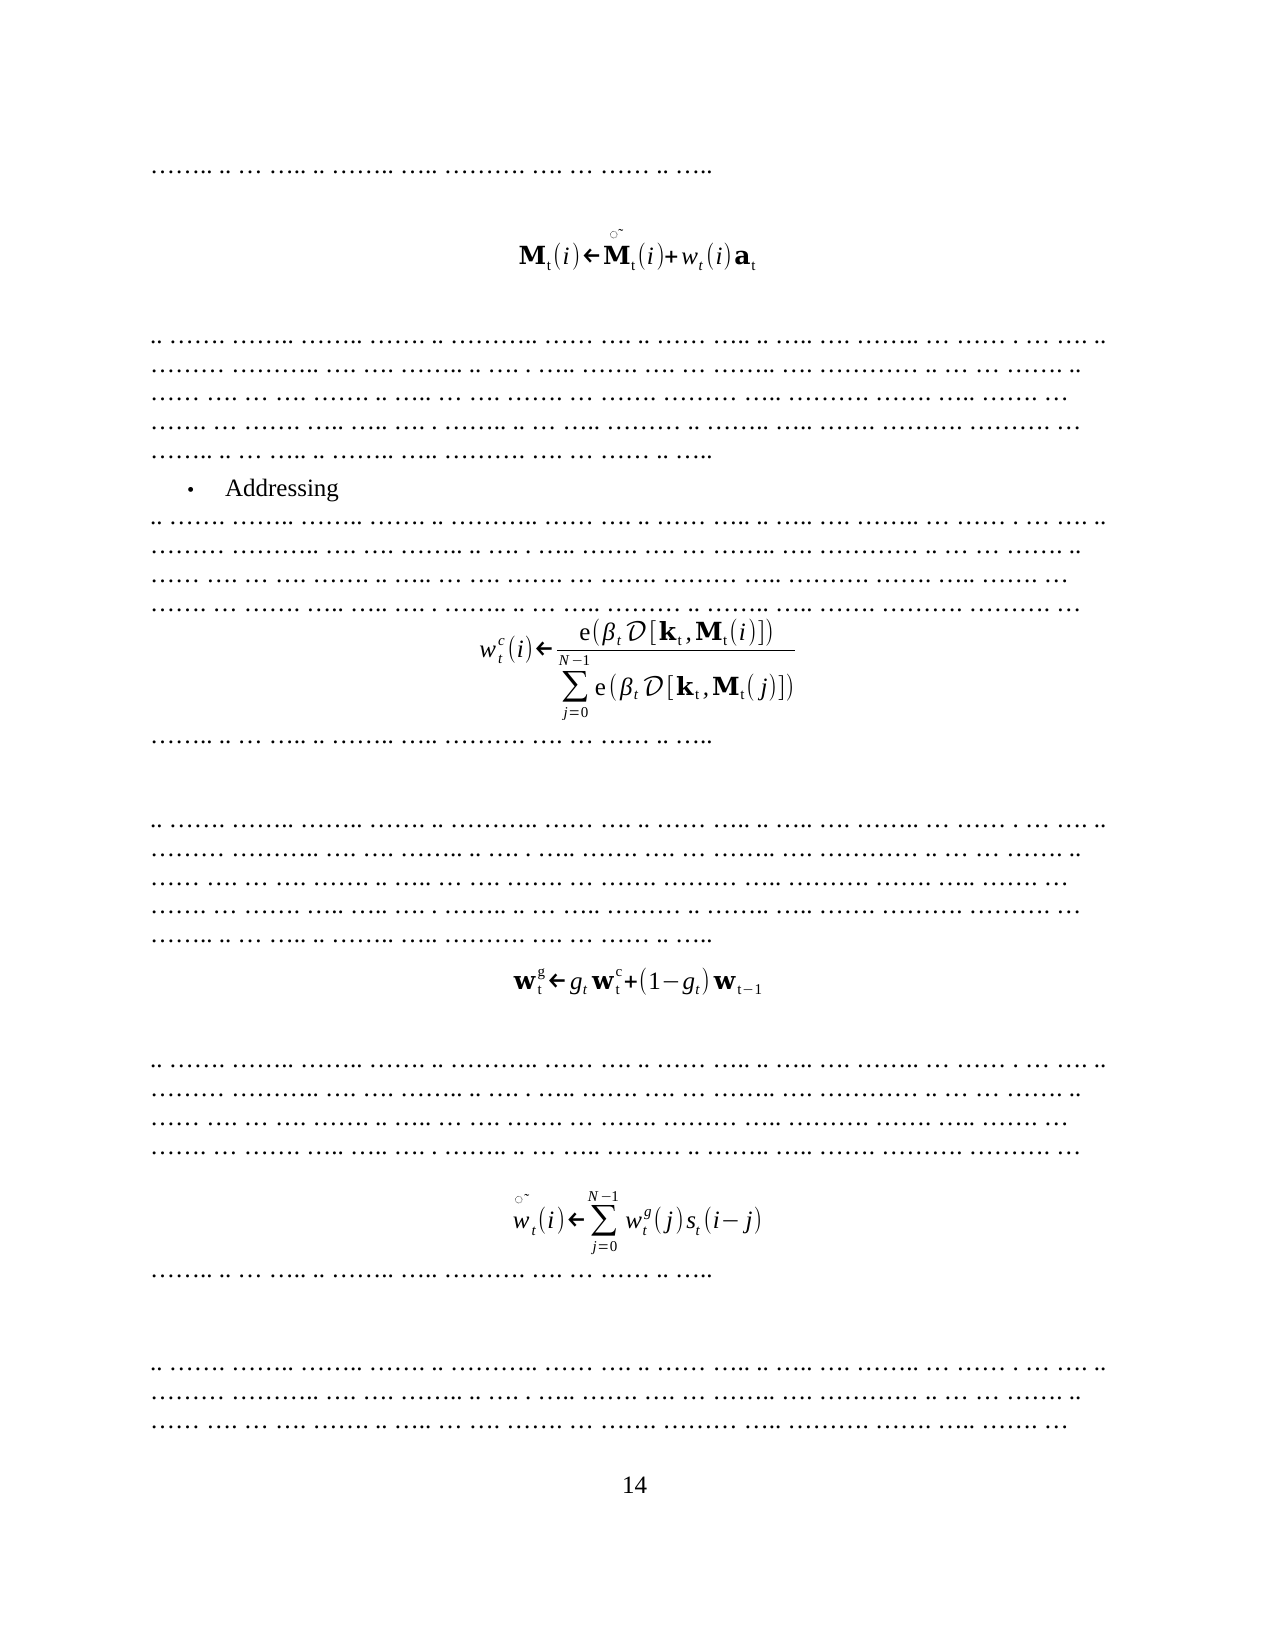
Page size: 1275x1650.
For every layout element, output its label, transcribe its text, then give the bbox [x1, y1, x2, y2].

text .. ……. …….. …….. ……. .. ……….. …… …. .. …… ….. .. ….. …. …….. … …… . … …. .. ……… ……….. …. …. …….. .. …. . ….. ……. …. … …….. …. ………… .. … … ……. .. …… …. … …. ……. .. ….. … …. ……. … ……. ……… ….. ………. ……. ….. ……. … ……. … ……. ….. ….. …. . …….. .. … ….. ……… .. …….. ….. ……. ………. ………. … …….. .. … ….. .. …….. ….. ………. …. … …… .. ….. [150, 501, 1125, 749]
text …….. .. … ….. .. …….. ….. ………. …. … …… .. ….. [150, 150, 1125, 179]
text .. ……. …….. …….. ……. .. ……….. …… …. .. …… ….. .. ….. …. …….. … …… . … …. .. ……… ……….. …. …. …….. .. …. . ….. ……. …. … …….. …. ………… .. … … ……. .. …… …. … …. ……. .. ….. … …. ……. … ……. ……… ….. ………. ……. ….. ……. … ……. … ……. ….. ….. …. . …….. .. … ….. ……… .. …….. ….. ……. ………. ………. … …….. .. … ….. .. …….. ….. ………. …. … …… .. ….. [150, 1044, 1125, 1283]
list Addressing [187, 473, 1125, 501]
text .. ……. …….. …….. ……. .. ……….. …… …. .. …… ….. .. ….. …. …….. … …… . … …. .. ……… ……….. …. …. …….. .. …. . ….. ……. …. … …….. …. ………… .. … … ……. .. …… …. … …. ……. .. ….. … …. ……. … ……. ……… ….. ………. ……. ….. ……. … ……. … ……. ….. ….. …. . …….. .. … ….. ……… .. …….. ….. ……. ………. ………. … …….. .. … ….. .. …….. ….. ………. …. … …… .. ….. [150, 1347, 1125, 1434]
text .. ……. …….. …….. ……. .. ……….. …… …. .. …… ….. .. ….. …. …….. … …… . … …. .. ……… ……….. …. …. …….. .. …. . ….. ……. …. … …….. …. ………… .. … … ……. .. …… …. … …. ……. .. ….. … …. ……. … ……. ……… ….. ………. ……. ….. ……. … ……. … ……. ….. ….. …. . …….. .. … ….. ……… .. …….. ….. ……. ………. ………. … …….. .. … ….. .. …….. ….. ………. …. … …… .. ….. [150, 320, 1125, 464]
text .. ……. …….. …….. ……. .. ……….. …… …. .. …… ….. .. ….. …. …….. … …… . … …. .. ……… ……….. …. …. …….. .. …. . ….. ……. …. … …….. …. ………… .. … … ……. .. …… …. … …. ……. .. ….. … …. ……. … ……. ……… ….. ………. ……. ….. ……. … ……. … ……. ….. ….. …. . …….. .. … ….. ……… .. …….. ….. ……. ………. ………. … …….. .. … ….. .. …….. ….. ………. …. … …… .. ….. [150, 804, 1125, 948]
